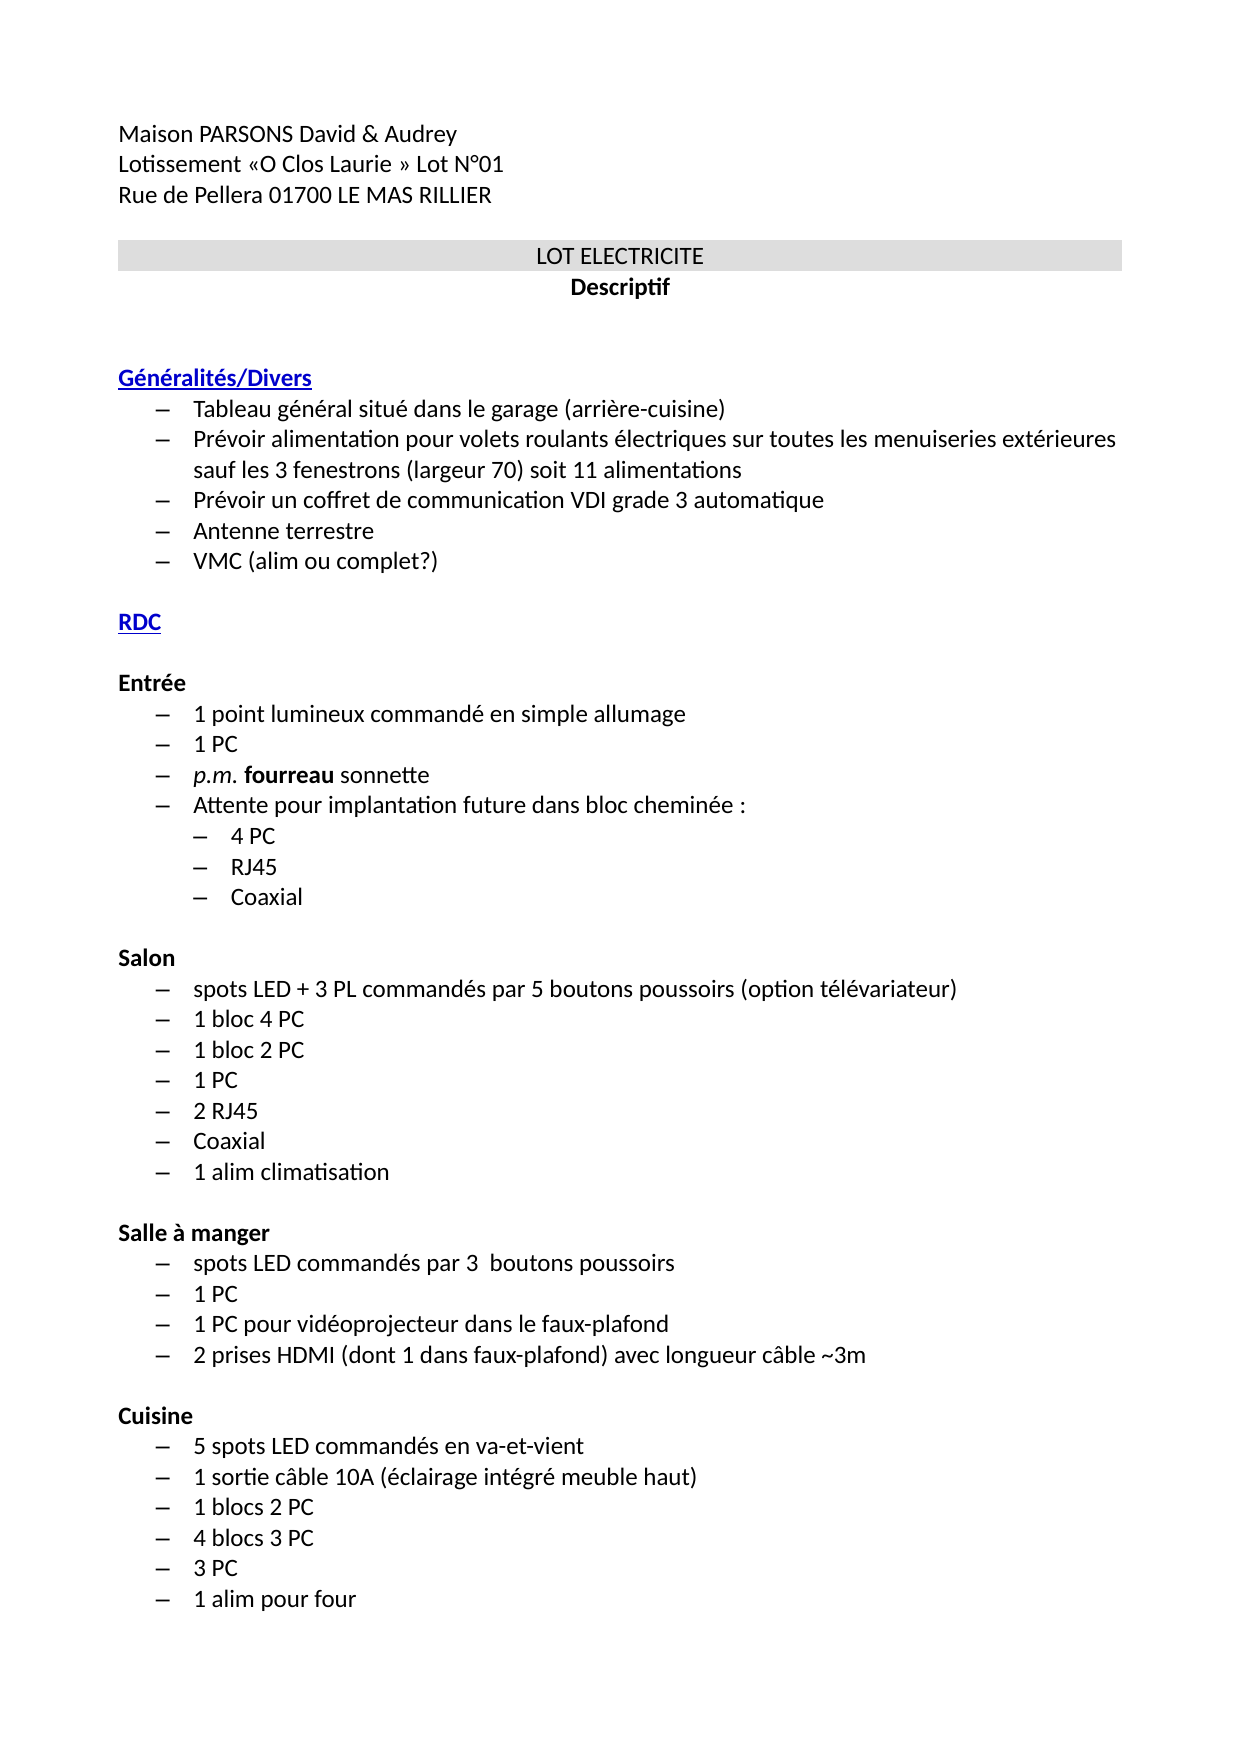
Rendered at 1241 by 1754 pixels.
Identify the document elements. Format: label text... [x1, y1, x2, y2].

list 2 RJ45 [156, 1095, 1122, 1125]
list Attente pour implantation future dans bloc cheminée : [156, 789, 1122, 820]
list 1 sortie câble 10A (éclairage intégré meuble haut) [156, 1461, 1122, 1492]
list Coaxial [193, 881, 1122, 912]
list 1 alim pour four [156, 1583, 1122, 1614]
text Généralités/Divers [118, 362, 1122, 393]
text LOT ELECTRICITE [118, 240, 1122, 271]
list 1 blocs 2 PC [156, 1492, 1122, 1522]
list 1 PC pour vidéoprojecteur dans le faux-plafond [156, 1308, 1122, 1339]
text Descriptif [118, 271, 1122, 301]
list 1 PC [156, 728, 1122, 759]
list spots LED + 3 PL commandés par 5 boutons poussoirs (option télévariateur) [156, 973, 1122, 1003]
list 4 PC [193, 820, 1122, 851]
list Tableau général situé dans le garage (arrière-cuisine) [156, 393, 1122, 423]
text Lotissement «O Clos Laurie » Lot N°01 [118, 149, 1122, 179]
list p.m. fourreau sonnette [156, 759, 1122, 789]
list 1 bloc 2 PC [156, 1034, 1122, 1064]
text Salle à manger [118, 1217, 1122, 1247]
list 3 PC [156, 1553, 1122, 1583]
list 1 PC [156, 1064, 1122, 1095]
list 1 point lumineux commandé en simple allumage [156, 698, 1122, 728]
list Prévoir alimentation pour volets roulants électriques sur toutes les menuiseries extérieures sauf les 3 fenestrons (largeur 70) soit 11 alimentations [156, 423, 1122, 484]
list VMC (alim ou complet?) [156, 545, 1122, 576]
text Cuisine [118, 1400, 1122, 1431]
list 1 bloc 4 PC [156, 1003, 1122, 1034]
list 1 alim climatisation [156, 1156, 1122, 1186]
list 1 PC [156, 1278, 1122, 1308]
list Prévoir un coffret de communication VDI grade 3 automatique [156, 484, 1122, 515]
text Rue de Pellera 01700 LE MAS RILLIER [118, 179, 1122, 210]
list 2 prises HDMI (dont 1 dans faux-plafond) avec longueur câble ~3m [156, 1339, 1122, 1369]
list Antenne terrestre [156, 515, 1122, 545]
list spots LED commandés par 3 boutons poussoirs [156, 1247, 1122, 1278]
text RDC [118, 606, 1122, 637]
list 4 blocs 3 PC [156, 1522, 1122, 1553]
text Salon [118, 942, 1122, 973]
list Coaxial [156, 1125, 1122, 1156]
text Entrée [118, 667, 1122, 698]
list 5 spots LED commandés en va-et-vient [156, 1431, 1122, 1461]
list RJ45 [193, 851, 1122, 881]
text Maison PARSONS David & Audrey [118, 118, 1122, 149]
